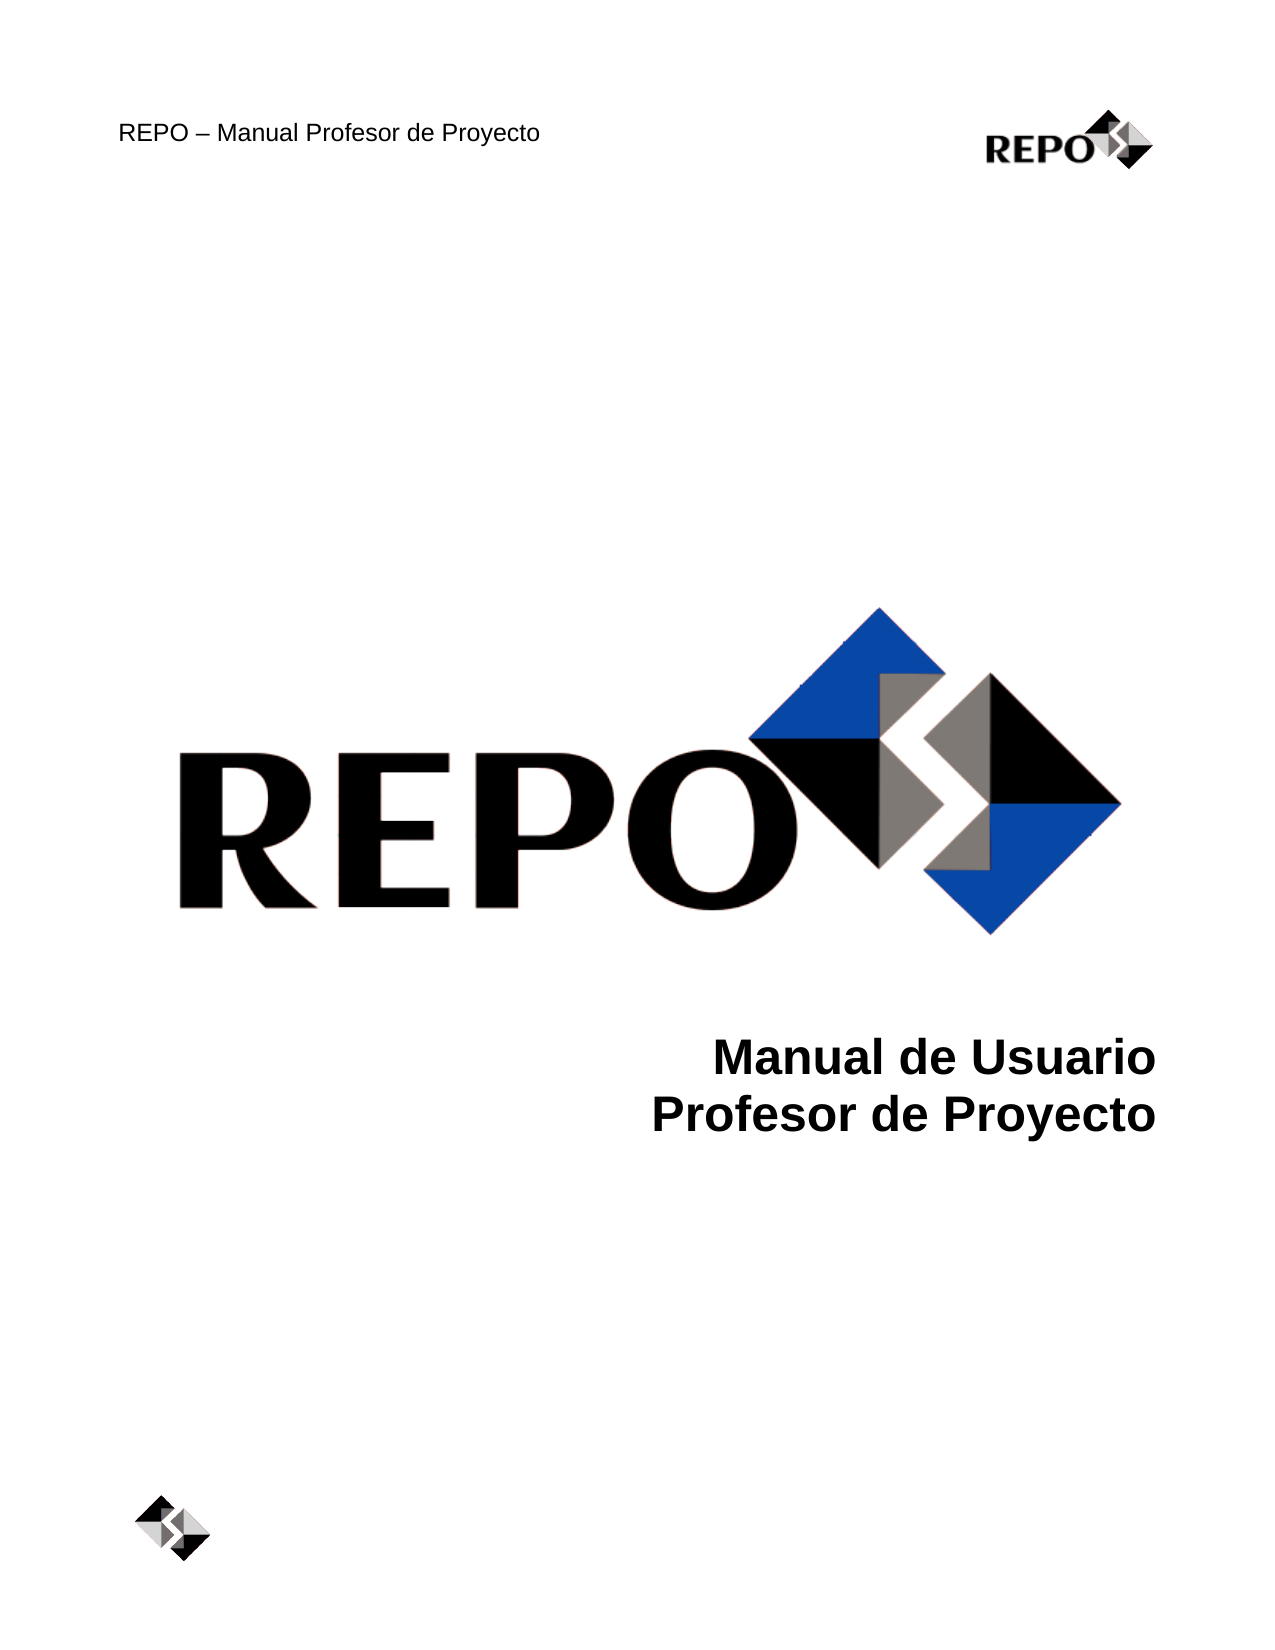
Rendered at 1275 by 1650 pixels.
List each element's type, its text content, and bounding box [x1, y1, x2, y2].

picture [118, 550, 1157, 999]
picture [976, 101, 1157, 178]
text Profesor de Proyecto [118, 1084, 1157, 1142]
picture [132, 1491, 215, 1571]
text Manual de Usuario [118, 1027, 1157, 1084]
